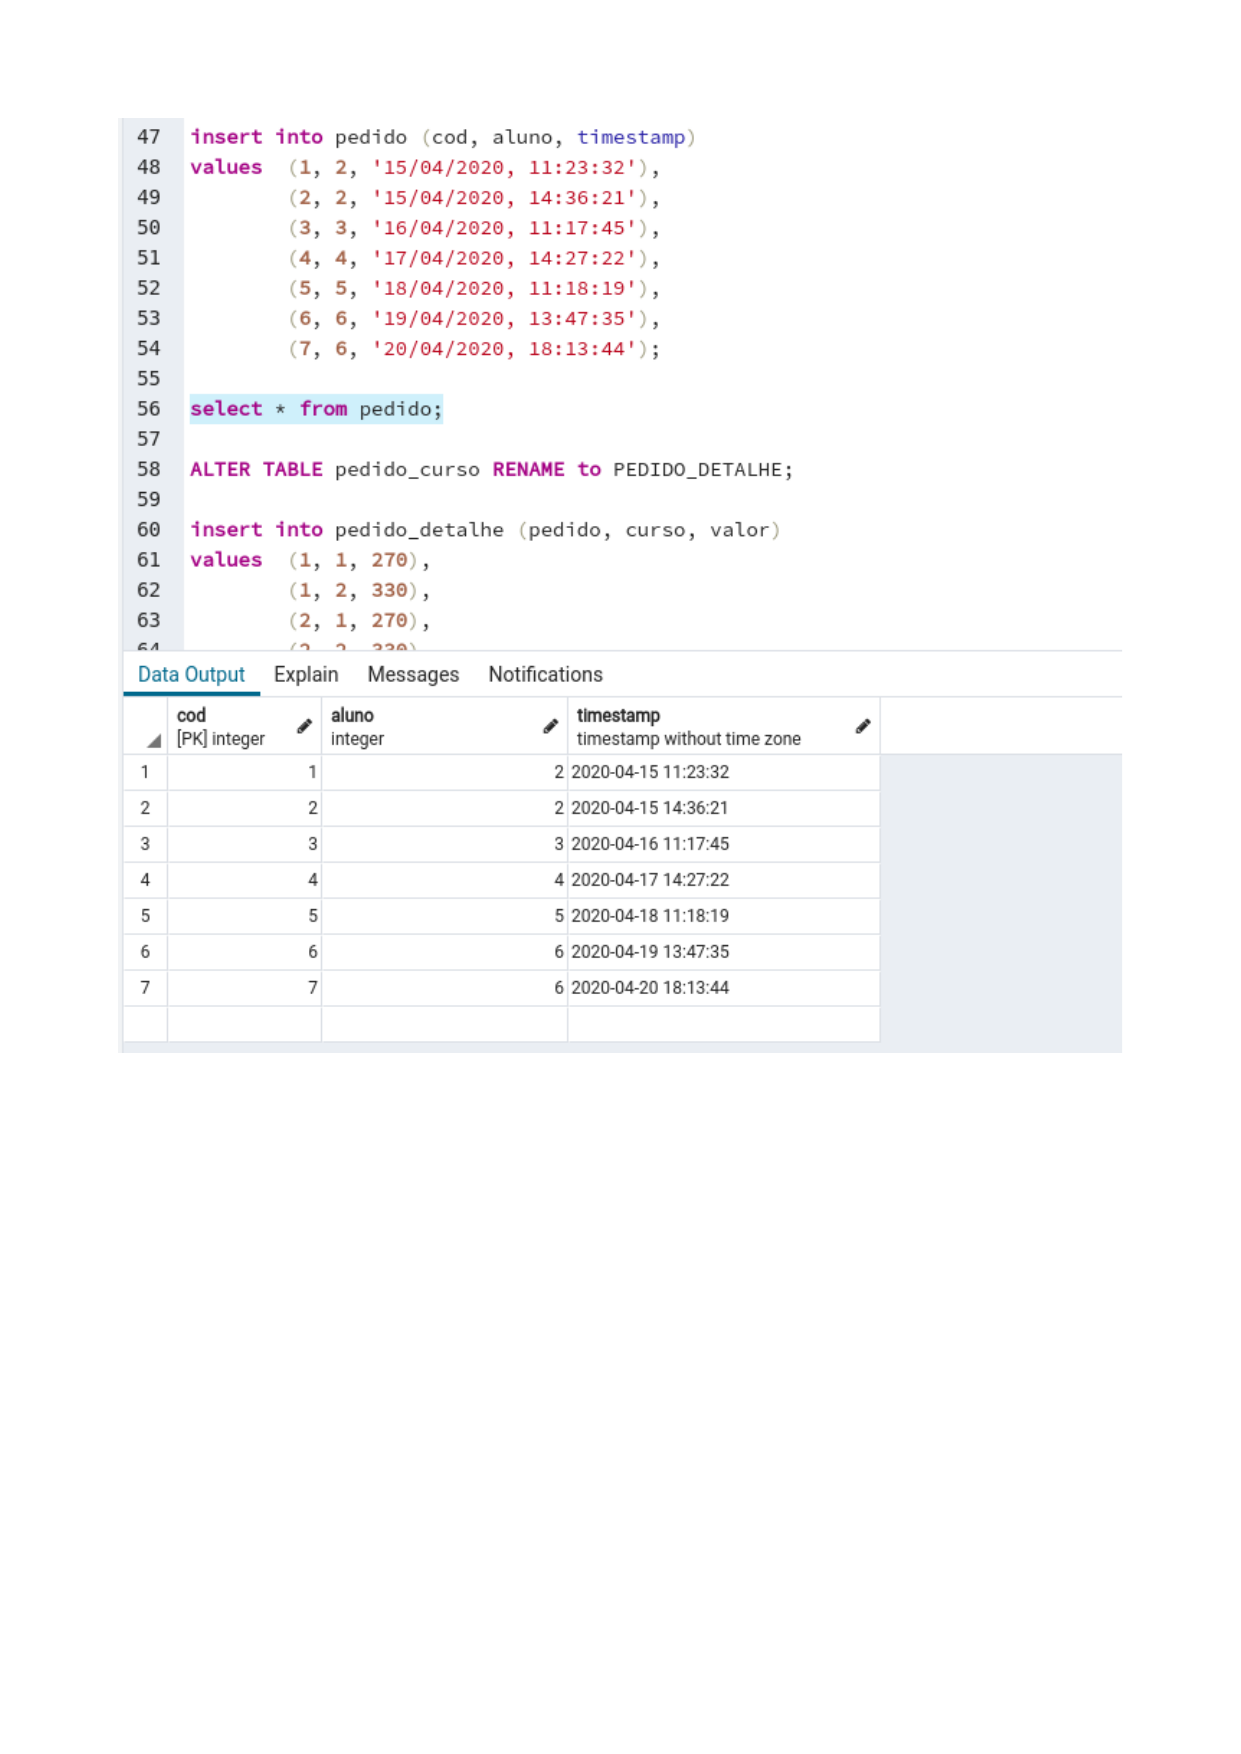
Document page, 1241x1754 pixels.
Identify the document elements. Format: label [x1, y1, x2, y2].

picture [118, 118, 1123, 1053]
